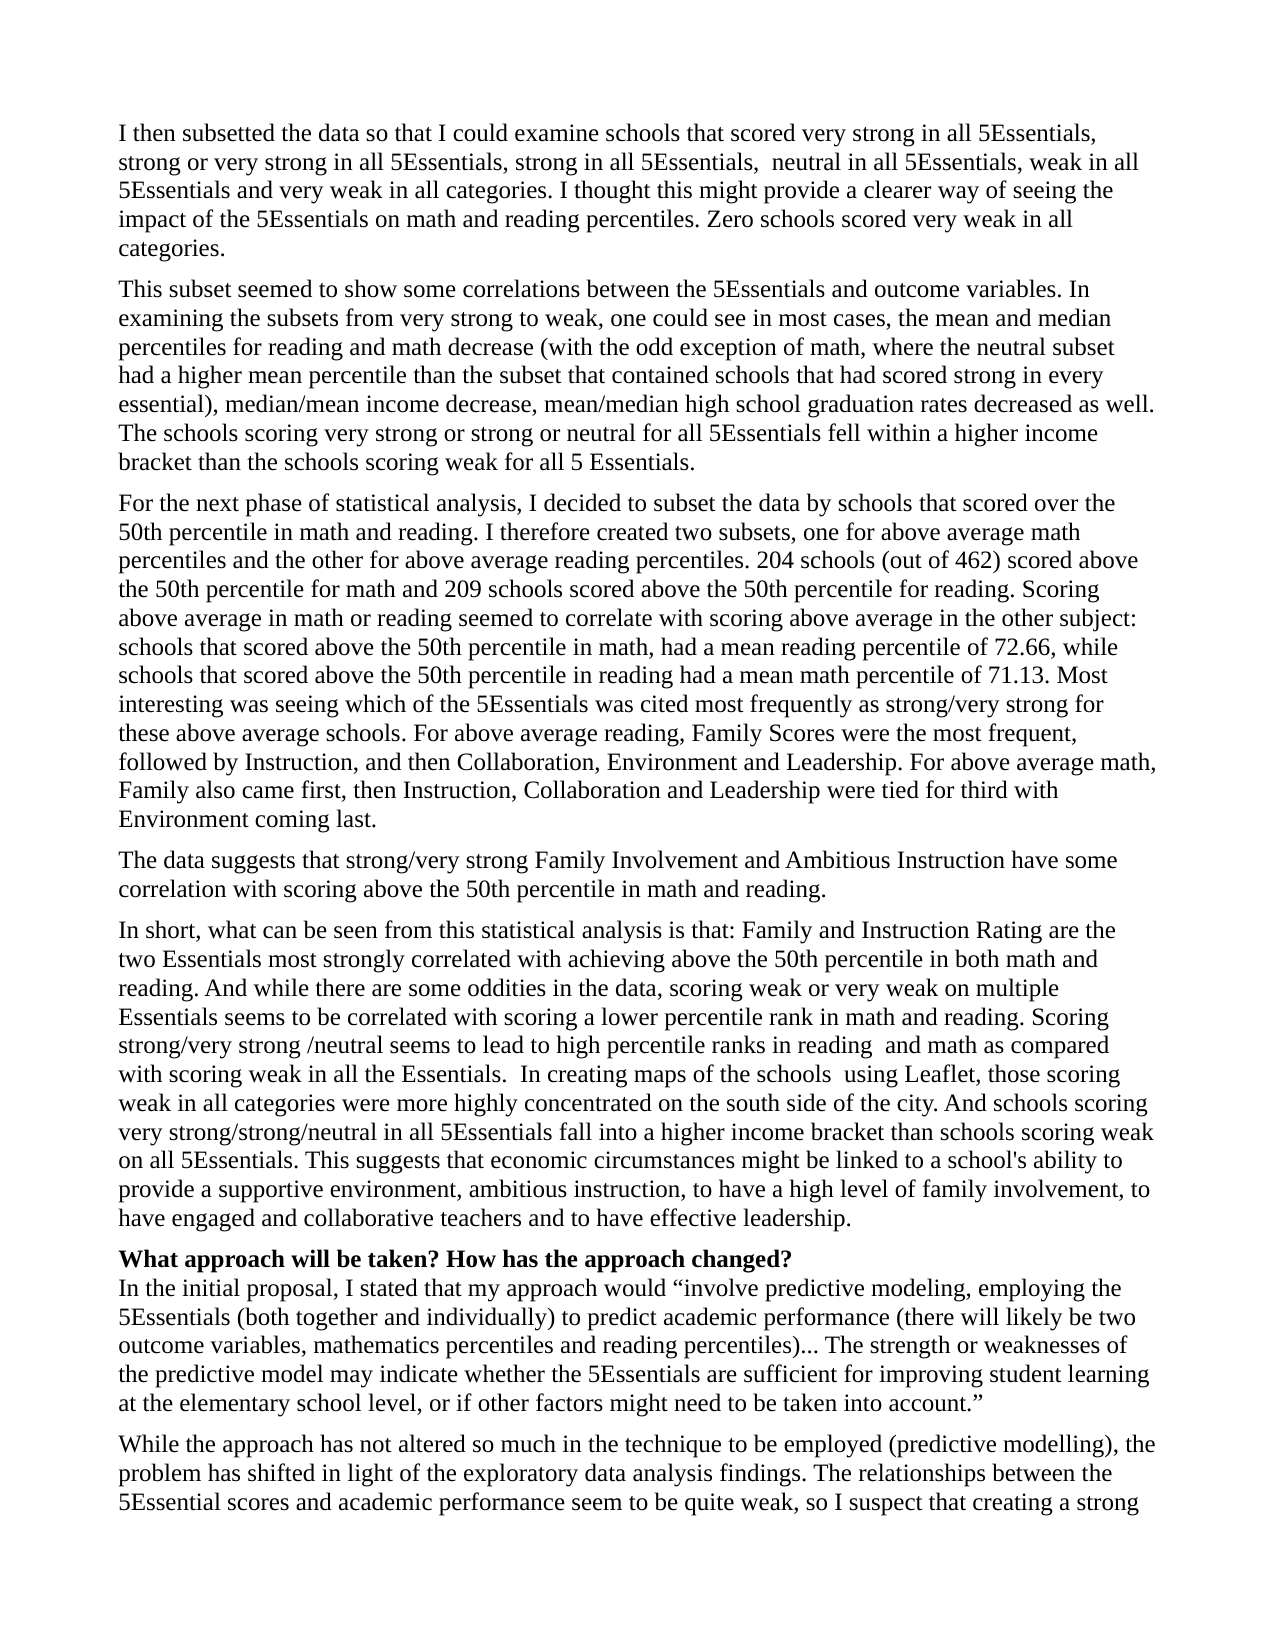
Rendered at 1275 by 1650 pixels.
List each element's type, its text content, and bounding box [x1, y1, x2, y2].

text What approach will be taken? How has the approach changed? [118, 1244, 1157, 1273]
text In short, what can be seen from this statistical analysis is that: Family and Instruction Rating are the two Essentials most strongly correlated with achieving above the 50th percentile in both math and reading. And while there are some oddities in the data, scoring weak or very weak on multiple Essentials seems to be correlated with scoring a lower percentile rank in math and reading. Scoring strong/very strong /neutral seems to lead to high percentile ranks in reading and math as compared with scoring weak in all the Essentials. In creating maps of the schools using Leaflet, those scoring weak in all categories were more highly concentrated on the south side of the city. And schools scoring very strong/strong/neutral in all 5Essentials fall into a higher income bracket than schools scoring weak on all 5Essentials. This suggests that economic circumstances might be linked to a school's ability to provide a supportive environment, ambitious instruction, to have a high level of family involvement, to have engaged and collaborative teachers and to have effective leadership. [118, 916, 1157, 1232]
text For the next phase of statistical analysis, I decided to subset the data by schools that scored over the 50th percentile in math and reading. I therefore created two subsets, one for above average math percentiles and the other for above average reading percentiles. 204 schools (out of 462) scored above the 50th percentile for math and 209 schools scored above the 50th percentile for reading. Scoring above average in math or reading seemed to correlate with scoring above average in the other subject: schools that scored above the 50th percentile in math, had a mean reading percentile of 72.66, while schools that scored above the 50th percentile in reading had a mean math percentile of 71.13. Most interesting was seeing which of the 5Essentials was cited most frequently as strong/very strong for these above average schools. For above average reading, Family Scores were the most frequent, followed by Instruction, and then Collaboration, Environment and Leadership. For above average math, Family also came first, then Instruction, Collaboration and Leadership were tied for third with Environment coming last. [118, 488, 1157, 833]
text This subset seemed to show some correlations between the 5Essentials and outcome variables. In examining the subsets from very strong to weak, one could see in most cases, the mean and median percentiles for reading and math decrease (with the odd exception of math, where the neutral subset had a higher mean percentile than the subset that contained schools that had scored strong in every essential), median/mean income decrease, mean/median high school graduation rates decreased as well. The schools scoring very strong or strong or neutral for all 5Essentials fell within a higher income bracket than the schools scoring weak for all 5 Essentials. [118, 274, 1157, 476]
text In the initial proposal, I stated that my approach would “involve predictive modeling, employing the 5Essentials (both together and individually) to predict academic performance (there will likely be two outcome variables, mathematics percentiles and reading percentiles)... The strength or weaknesses of the predictive model may indicate whether the 5Essentials are sufficient for improving student learning at the elementary school level, or if other factors might need to be taken into account.” [118, 1273, 1157, 1417]
text I then subsetted the data so that I could examine schools that scored very strong in all 5Essentials, strong or very strong in all 5Essentials, strong in all 5Essentials, neutral in all 5Essentials, weak in all 5Essentials and very weak in all categories. I thought this might provide a clearer way of seeing the impact of the 5Essentials on math and reading percentiles. Zero schools scored very weak in all categories. [118, 118, 1157, 262]
text While the approach has not altered so much in the technique to be employed (predictive modelling), the problem has shifted in light of the exploratory data analysis findings. The relationships between the 5Essential scores and academic performance seem to be quite weak, so I suspect that creating a strong [118, 1429, 1157, 1516]
text The data suggests that strong/very strong Family Involvement and Ambitious Instruction have some correlation with scoring above the 50th percentile in math and reading. [118, 846, 1157, 903]
